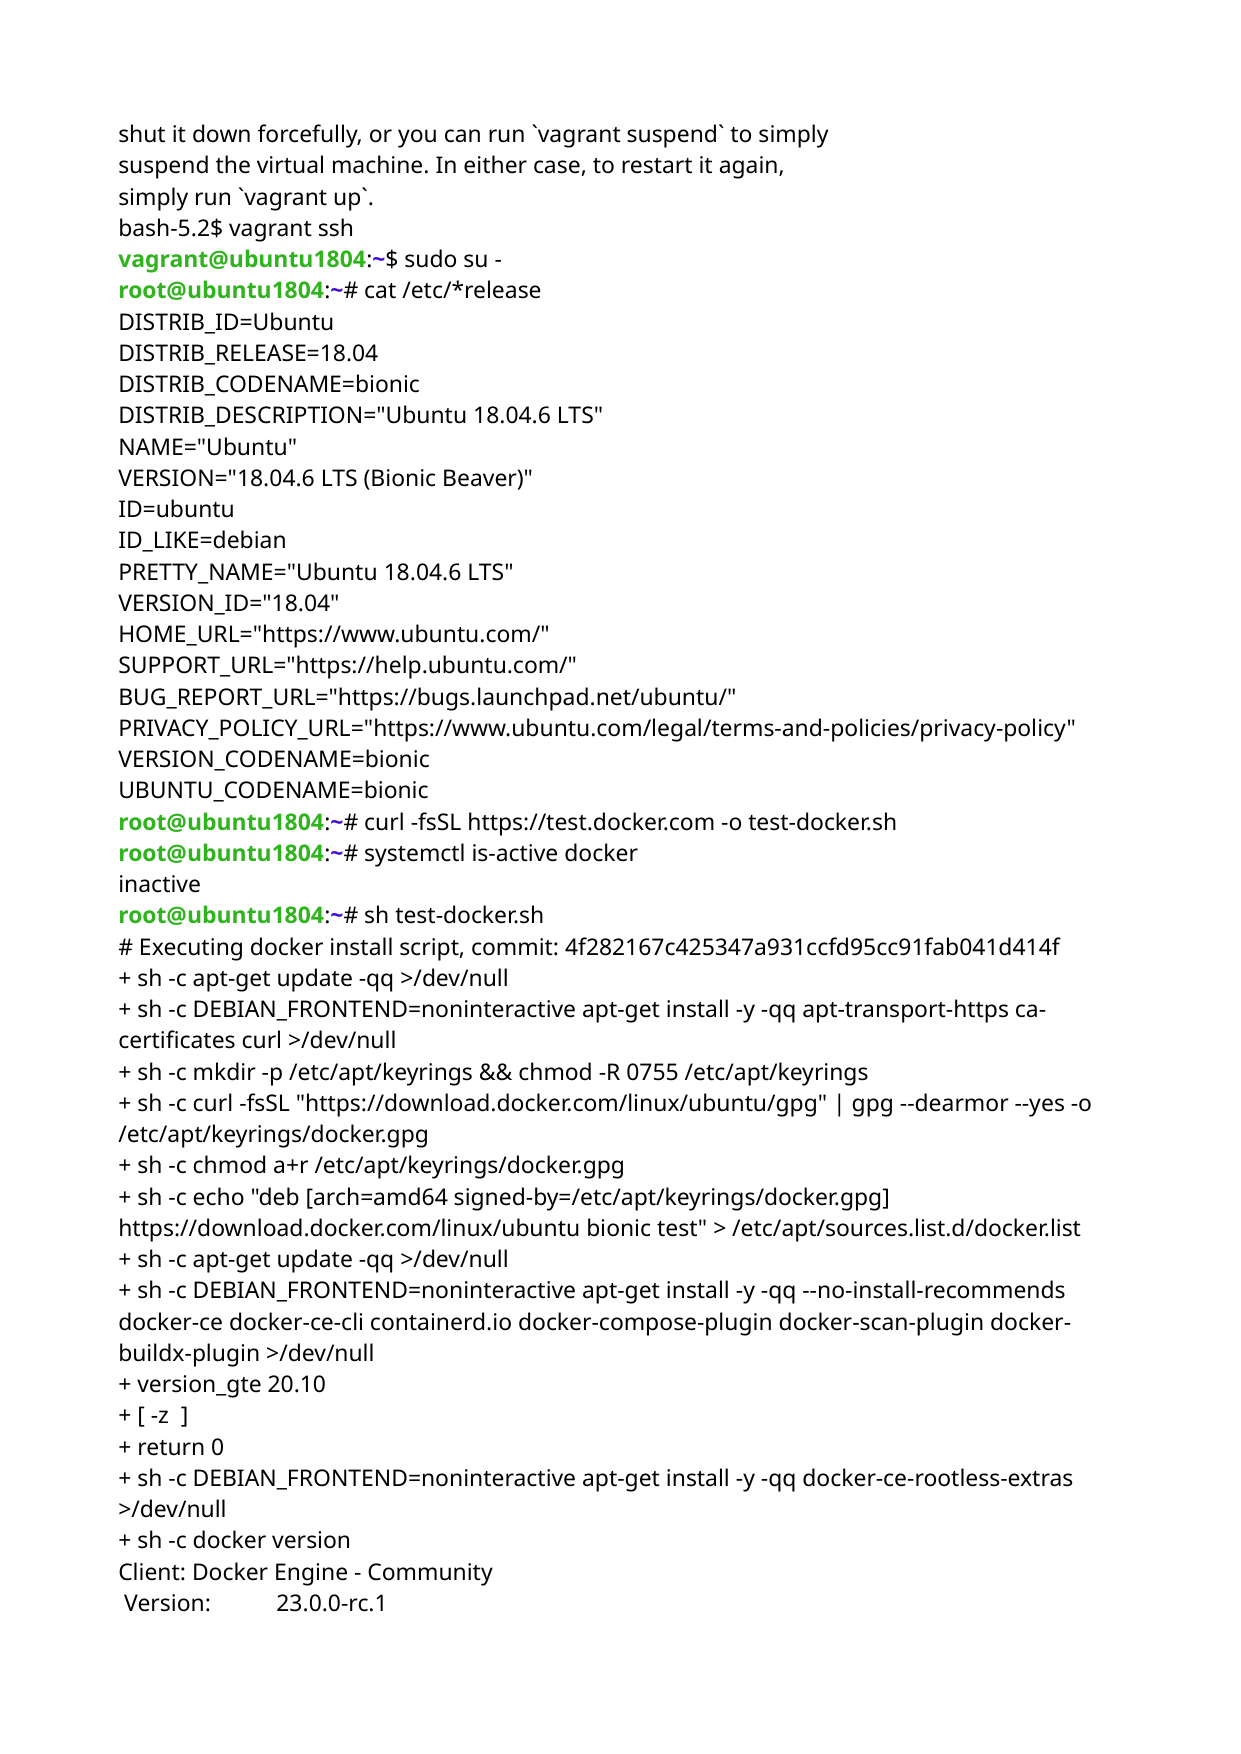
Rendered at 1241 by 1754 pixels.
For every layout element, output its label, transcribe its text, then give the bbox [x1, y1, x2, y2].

text # Executing docker install script, commit: 4f282167c425347a931ccfd95cc91fab041d414f [118, 931, 1122, 962]
text root@ubuntu1804:~# systemctl is-active docker [118, 837, 1122, 868]
text shut it down forcefully, or you can run `vagrant suspend` to simply [118, 118, 1122, 149]
text + sh -c echo "deb [arch=amd64 signed-by=/etc/apt/keyrings/docker.gpg] https://download.docker.com/linux/ubuntu bionic test" > /etc/apt/sources.list.d/docker.list [118, 1181, 1122, 1243]
text inactive [118, 868, 1122, 899]
text + return 0 [118, 1431, 1122, 1462]
text DISTRIB_CODENAME=bionic [118, 368, 1122, 399]
text root@ubuntu1804:~# curl -fsSL https://test.docker.com -o test-docker.sh [118, 806, 1122, 837]
text + version_gte 20.10 [118, 1368, 1122, 1399]
text NAME="Ubuntu" [118, 431, 1122, 462]
text DISTRIB_ID=Ubuntu [118, 306, 1122, 337]
text + [ -z ] [118, 1399, 1122, 1431]
text + sh -c apt-get update -qq >/dev/null [118, 1243, 1122, 1274]
text Version: 23.0.0-rc.1 [118, 1587, 1122, 1618]
text VERSION_ID="18.04" [118, 587, 1122, 618]
text VERSION="18.04.6 LTS (Bionic Beaver)" [118, 462, 1122, 493]
text + sh -c DEBIAN_FRONTEND=noninteractive apt-get install -y -qq apt-transport-https ca-certificates curl >/dev/null [118, 993, 1122, 1056]
text simply run `vagrant up`. [118, 181, 1122, 212]
text PRIVACY_POLICY_URL="https://www.ubuntu.com/legal/terms-and-policies/privacy-policy" [118, 712, 1122, 743]
text + sh -c chmod a+r /etc/apt/keyrings/docker.gpg [118, 1149, 1122, 1181]
text suspend the virtual machine. In either case, to restart it again, [118, 149, 1122, 181]
text root@ubuntu1804:~# sh test-docker.sh [118, 899, 1122, 931]
text bash-5.2$ vagrant ssh [118, 212, 1122, 243]
text vagrant@ubuntu1804:~$ sudo su - [118, 243, 1122, 274]
text ID_LIKE=debian [118, 524, 1122, 556]
text DISTRIB_DESCRIPTION="Ubuntu 18.04.6 LTS" [118, 399, 1122, 431]
text ID=ubuntu [118, 493, 1122, 524]
text SUPPORT_URL="https://help.ubuntu.com/" [118, 649, 1122, 681]
text + sh -c DEBIAN_FRONTEND=noninteractive apt-get install -y -qq docker-ce-rootless-extras >/dev/null [118, 1462, 1122, 1524]
text + sh -c mkdir -p /etc/apt/keyrings && chmod -R 0755 /etc/apt/keyrings [118, 1056, 1122, 1087]
text + sh -c DEBIAN_FRONTEND=noninteractive apt-get install -y -qq --no-install-recommends docker-ce docker-ce-cli containerd.io docker-compose-plugin docker-scan-plugin docker-buildx-plugin >/dev/null [118, 1274, 1122, 1368]
text VERSION_CODENAME=bionic [118, 743, 1122, 774]
text + sh -c docker version [118, 1524, 1122, 1556]
text DISTRIB_RELEASE=18.04 [118, 337, 1122, 368]
text + sh -c apt-get update -qq >/dev/null [118, 962, 1122, 993]
text root@ubuntu1804:~# cat /etc/*release [118, 274, 1122, 306]
text BUG_REPORT_URL="https://bugs.launchpad.net/ubuntu/" [118, 681, 1122, 712]
text HOME_URL="https://www.ubuntu.com/" [118, 618, 1122, 649]
text UBUNTU_CODENAME=bionic [118, 774, 1122, 806]
text PRETTY_NAME="Ubuntu 18.04.6 LTS" [118, 556, 1122, 587]
text + sh -c curl -fsSL "https://download.docker.com/linux/ubuntu/gpg" | gpg --dearmor --yes -o /etc/apt/keyrings/docker.gpg [118, 1087, 1122, 1149]
text Client: Docker Engine - Community [118, 1556, 1122, 1587]
